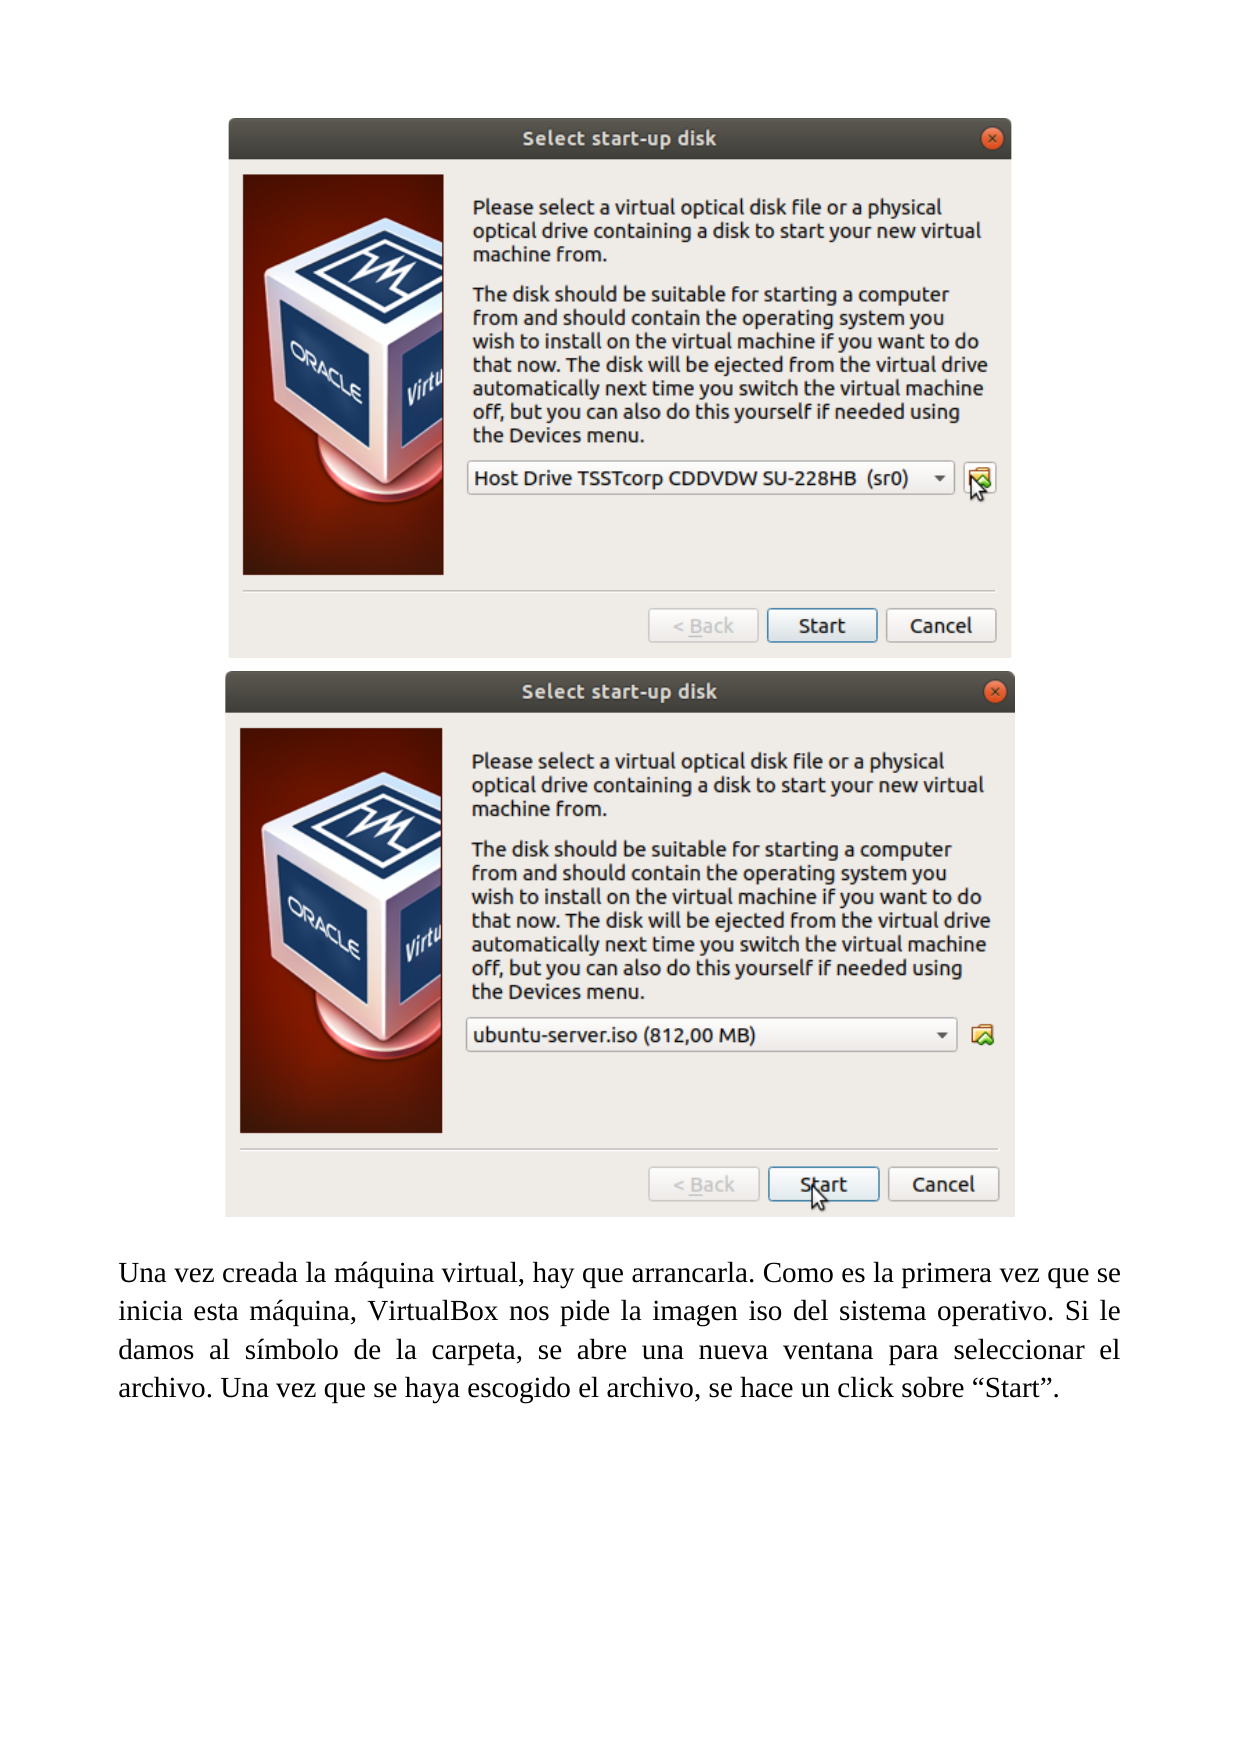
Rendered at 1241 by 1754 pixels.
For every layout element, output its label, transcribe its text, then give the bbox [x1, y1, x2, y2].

picture [228, 118, 1012, 658]
text Una vez creada la máquina virtual, hay que arrancarla. Como es la primera vez que se inicia esta máquina, VirtualBox nos pide la imagen iso del sistema operativo. Si le damos al símbolo de la carpeta, se abre una nueva ventana para seleccionar el archivo. Una vez que se haya escogido el archivo, se hace un click sobre “Start”. [118, 1255, 1122, 1404]
picture [225, 671, 1015, 1217]
